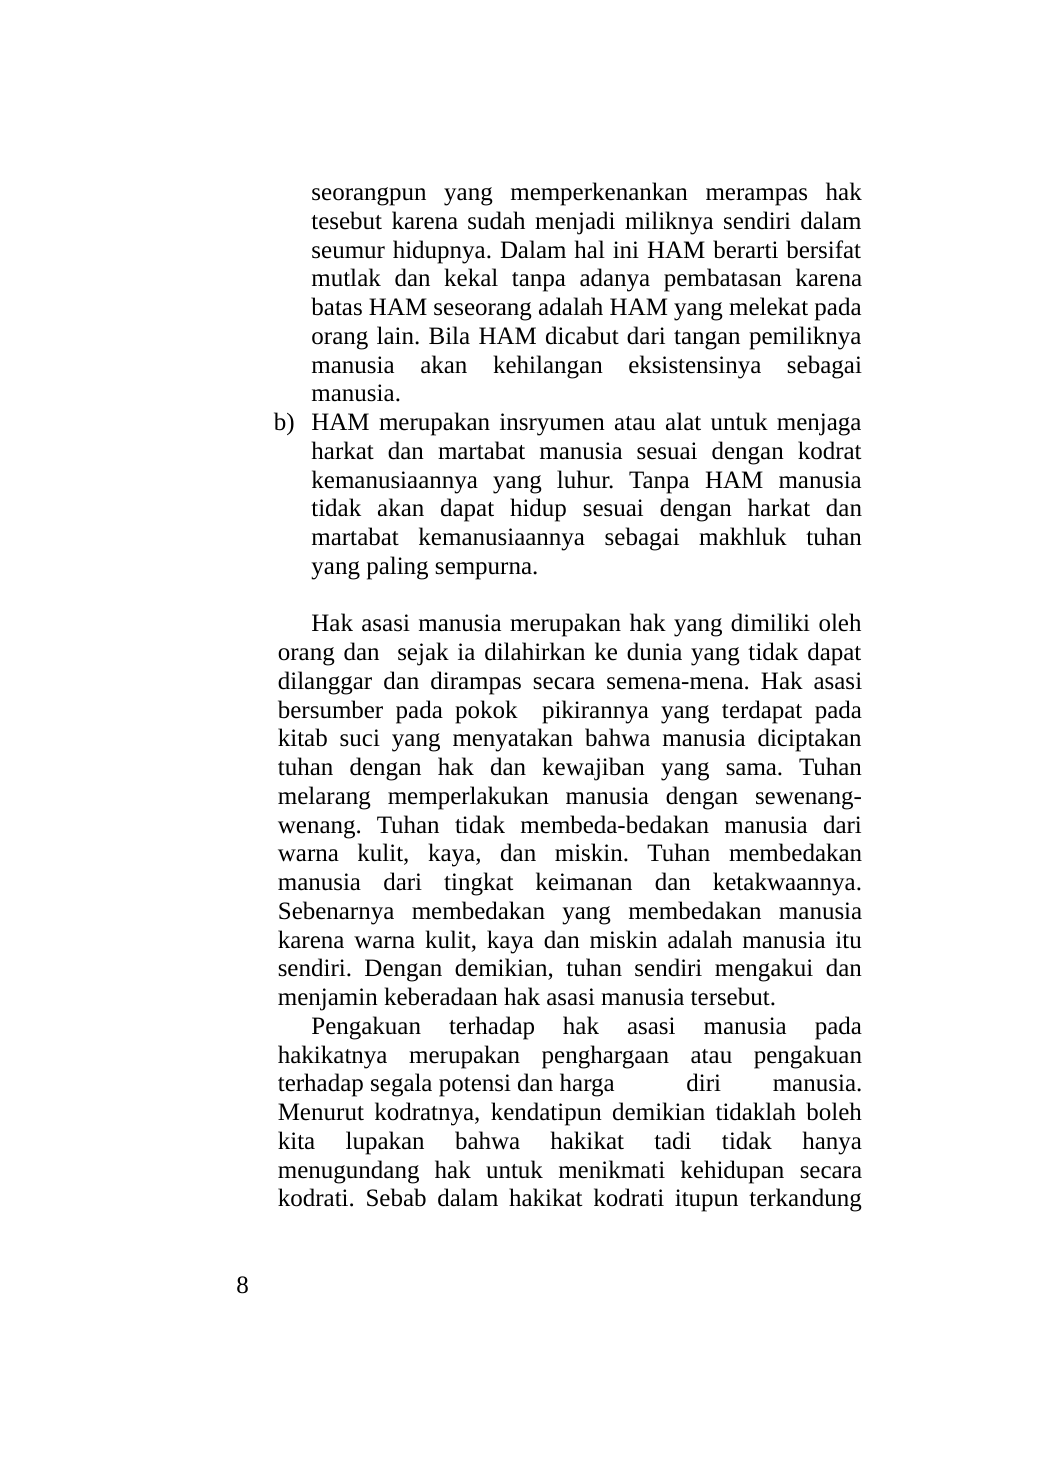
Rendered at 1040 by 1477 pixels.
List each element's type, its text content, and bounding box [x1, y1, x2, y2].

text Pengakuan terhadap hak asasi manusia pada hakikatnya merupakan penghargaan atau pengakuan terhadap segala potensi dan harga diri manusia. Menurut kodratnya, kendatipun demikian tidaklah boleh kita lupakan bahwa hakikat tadi tidak hanya menugundang hak untuk menikmati kehidupan secara kodrati. Sebab dalam hakikat kodrati itupun terkandung [278, 1011, 862, 1212]
text Hak asasi manusia merupakan hak yang dimiliki oleh orang dan sejak ia dilahirkan ke dunia yang tidak dapat dilanggar dan dirampas secara semena-mena. Hak asasi bersumber pada pokok pikirannya yang terdapat pada kitab suci yang menyatakan bahwa manusia diciptakan tuhan dengan hak dan kewajiban yang sama. Tuhan melarang memperlakukan manusia dengan sewenang-wenang. Tuhan tidak membeda-bedakan manusia dari warna kulit, kaya, dan miskin. Tuhan membedakan manusia dari tingkat keimanan dan ketakwaannya. Sebenarnya membedakan yang membedakan manusia karena warna kulit, kaya dan miskin adalah manusia itu sendiri. Dengan demikian, tuhan sendiri mengakui dan menjamin keberadaan hak asasi manusia tersebut. [278, 608, 862, 1011]
list HAM merupakan insryumen atau alat untuk menjaga harkat dan martabat manusia sesuai dengan kodrat kemanusiaannya yang luhur. Tanpa HAM manusia tidak akan dapat hidup sesuai dengan harkat dan martabat kemanusiaannya sebagai makhluk tuhan yang paling sempurna. [274, 407, 862, 580]
list seorangpun yang memperkenankan merampas hak tesebut karena sudah menjadi miliknya sendiri dalam seumur hidupnya. Dalam hal ini HAM berarti bersifat mutlak dan kekal tanpa adanya pembatasan karena batas HAM seseorang adalah HAM yang melekat pada orang lain. Bila HAM dicabut dari tangan pemiliknya manusia akan kehilangan eksistensinya sebagai manusia. [274, 177, 862, 407]
